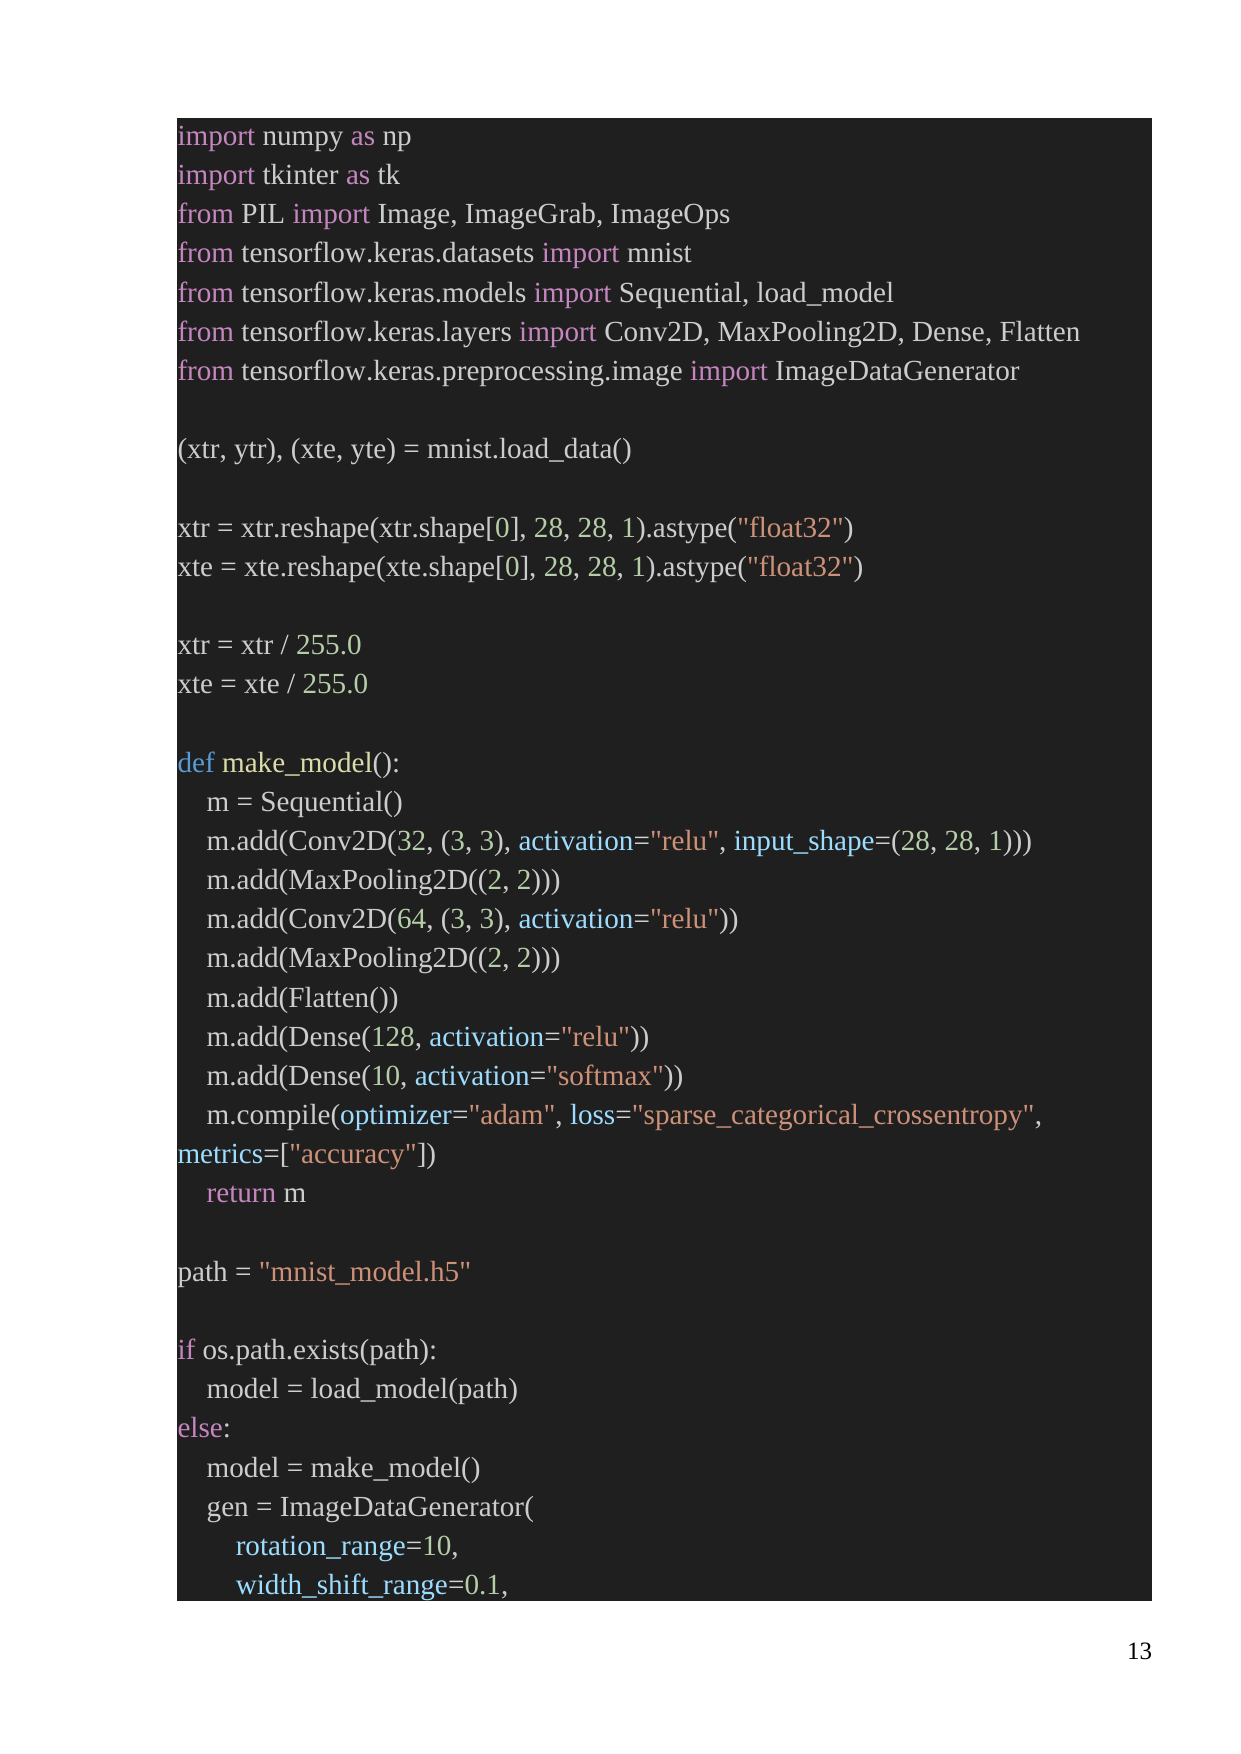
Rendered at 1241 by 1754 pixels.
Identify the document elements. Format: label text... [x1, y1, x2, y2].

text import numpy as np [177, 118, 1152, 152]
text from tensorflow.keras.models import Sequential, load_model [177, 275, 1152, 308]
text m.add(MaxPooling2D((2, 2))) [177, 941, 1152, 974]
text xtr = xtr.reshape(xtr.shape[0], 28, 28, 1).astype("float32") [177, 510, 1152, 543]
text xte = xte.reshape(xte.shape[0], 28, 28, 1).astype("float32") [177, 549, 1152, 582]
text xte = xte / 255.0 [177, 666, 1152, 700]
text m = Sequential() [177, 784, 1152, 817]
text else: [177, 1411, 1152, 1444]
text m.compile(optimizer="adam", loss="sparse_categorical_crossentropy", metrics=["accuracy"]) [177, 1097, 1152, 1170]
text rotation_range=10, [177, 1528, 1152, 1562]
text model = make_model() [177, 1450, 1152, 1483]
text model = load_model(path) [177, 1371, 1152, 1405]
text xtr = xtr / 255.0 [177, 627, 1152, 661]
text from tensorflow.keras.datasets import mnist [177, 236, 1152, 269]
text m.add(Dense(10, activation="softmax")) [177, 1058, 1152, 1092]
text return m [177, 1176, 1152, 1209]
text m.add(MaxPooling2D((2, 2))) [177, 862, 1152, 896]
text from tensorflow.keras.preprocessing.image import ImageDataGenerator [177, 353, 1152, 387]
text if os.path.exists(path): [177, 1332, 1152, 1366]
text m.add(Conv2D(32, (3, 3), activation="relu", input_shape=(28, 28, 1))) [177, 823, 1152, 857]
text m.add(Conv2D(64, (3, 3), activation="relu")) [177, 901, 1152, 935]
text from tensorflow.keras.layers import Conv2D, MaxPooling2D, Dense, Flatten [177, 314, 1152, 347]
text m.add(Dense(128, activation="relu")) [177, 1019, 1152, 1052]
text width_shift_range=0.1, [177, 1567, 1152, 1601]
text import tkinter as tk [177, 157, 1152, 191]
text path = "mnist_model.h5" [177, 1254, 1152, 1287]
text from PIL import Image, ImageGrab, ImageOps [177, 196, 1152, 230]
text (xtr, ytr), (xte, yte) = mnist.load_data() [177, 431, 1152, 465]
text def make_model(): [177, 745, 1152, 778]
text gen = ImageDataGenerator( [177, 1489, 1152, 1522]
text m.add(Flatten()) [177, 980, 1152, 1013]
